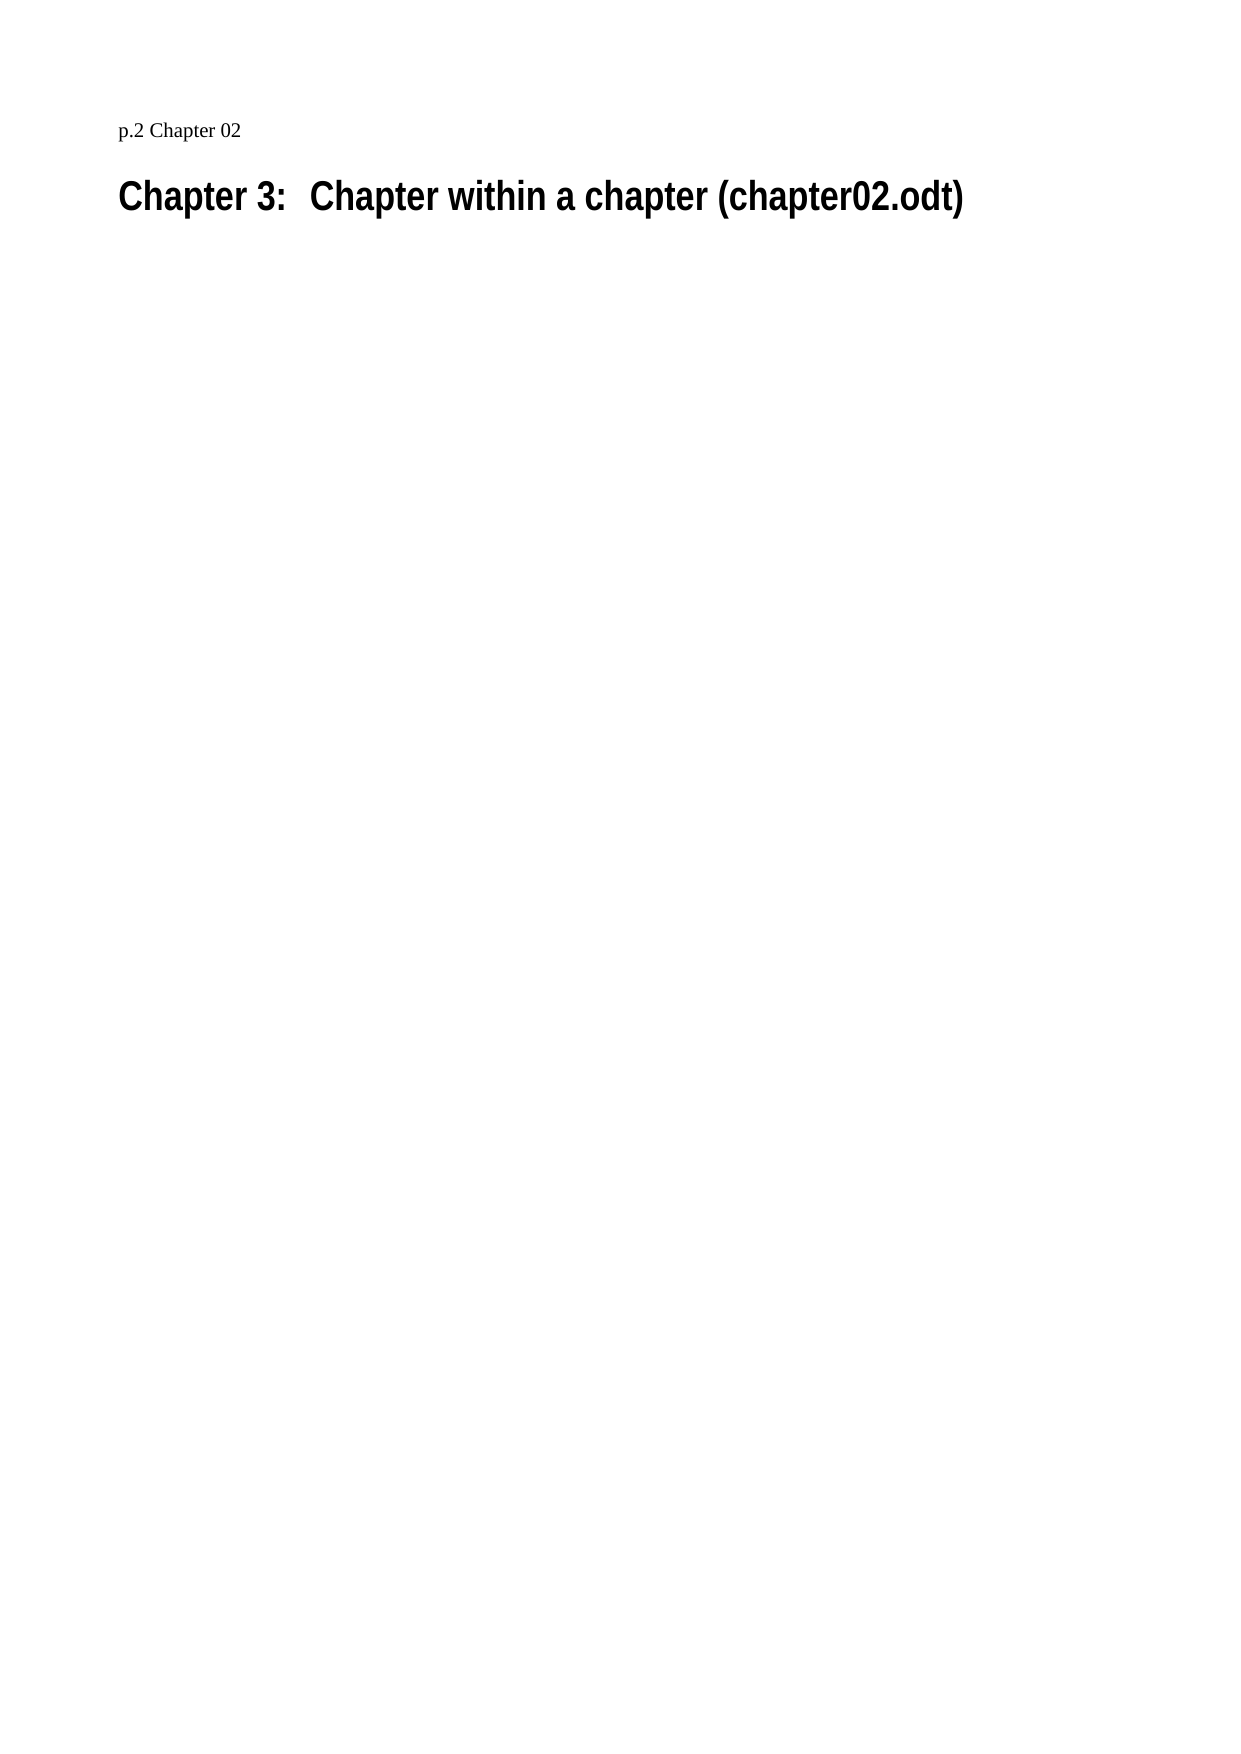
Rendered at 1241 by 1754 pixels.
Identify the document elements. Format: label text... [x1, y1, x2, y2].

title Chapter within a chapter (chapter02.odt) [118, 172, 1122, 219]
